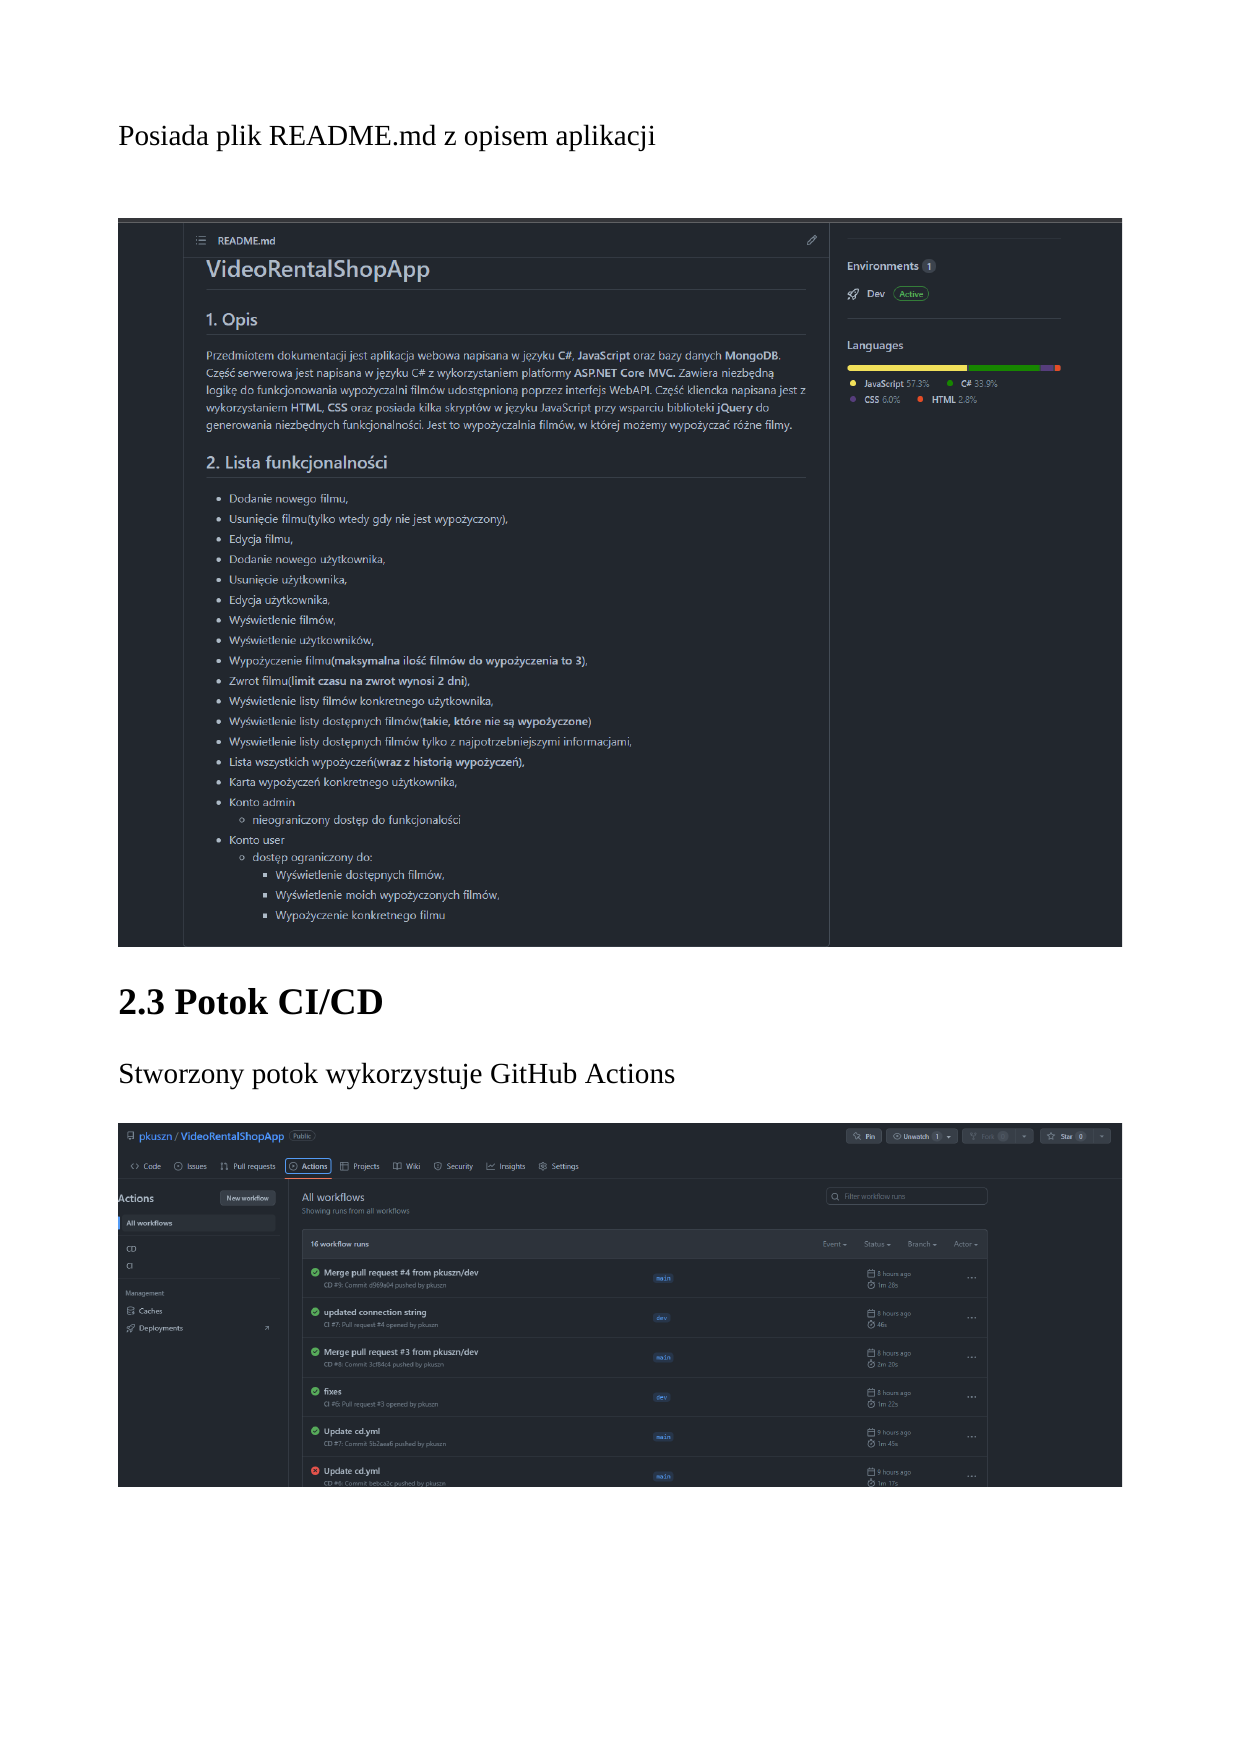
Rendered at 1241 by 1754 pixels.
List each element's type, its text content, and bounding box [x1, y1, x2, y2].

text Stworzony potok wykorzystuje GitHub Actions [118, 1056, 1122, 1090]
text Posiada plik README.md z opisem aplikacji [118, 118, 1122, 152]
text 2.3 Potok CI/CD [118, 980, 1122, 1023]
picture [118, 218, 1123, 947]
picture [118, 1123, 1123, 1487]
